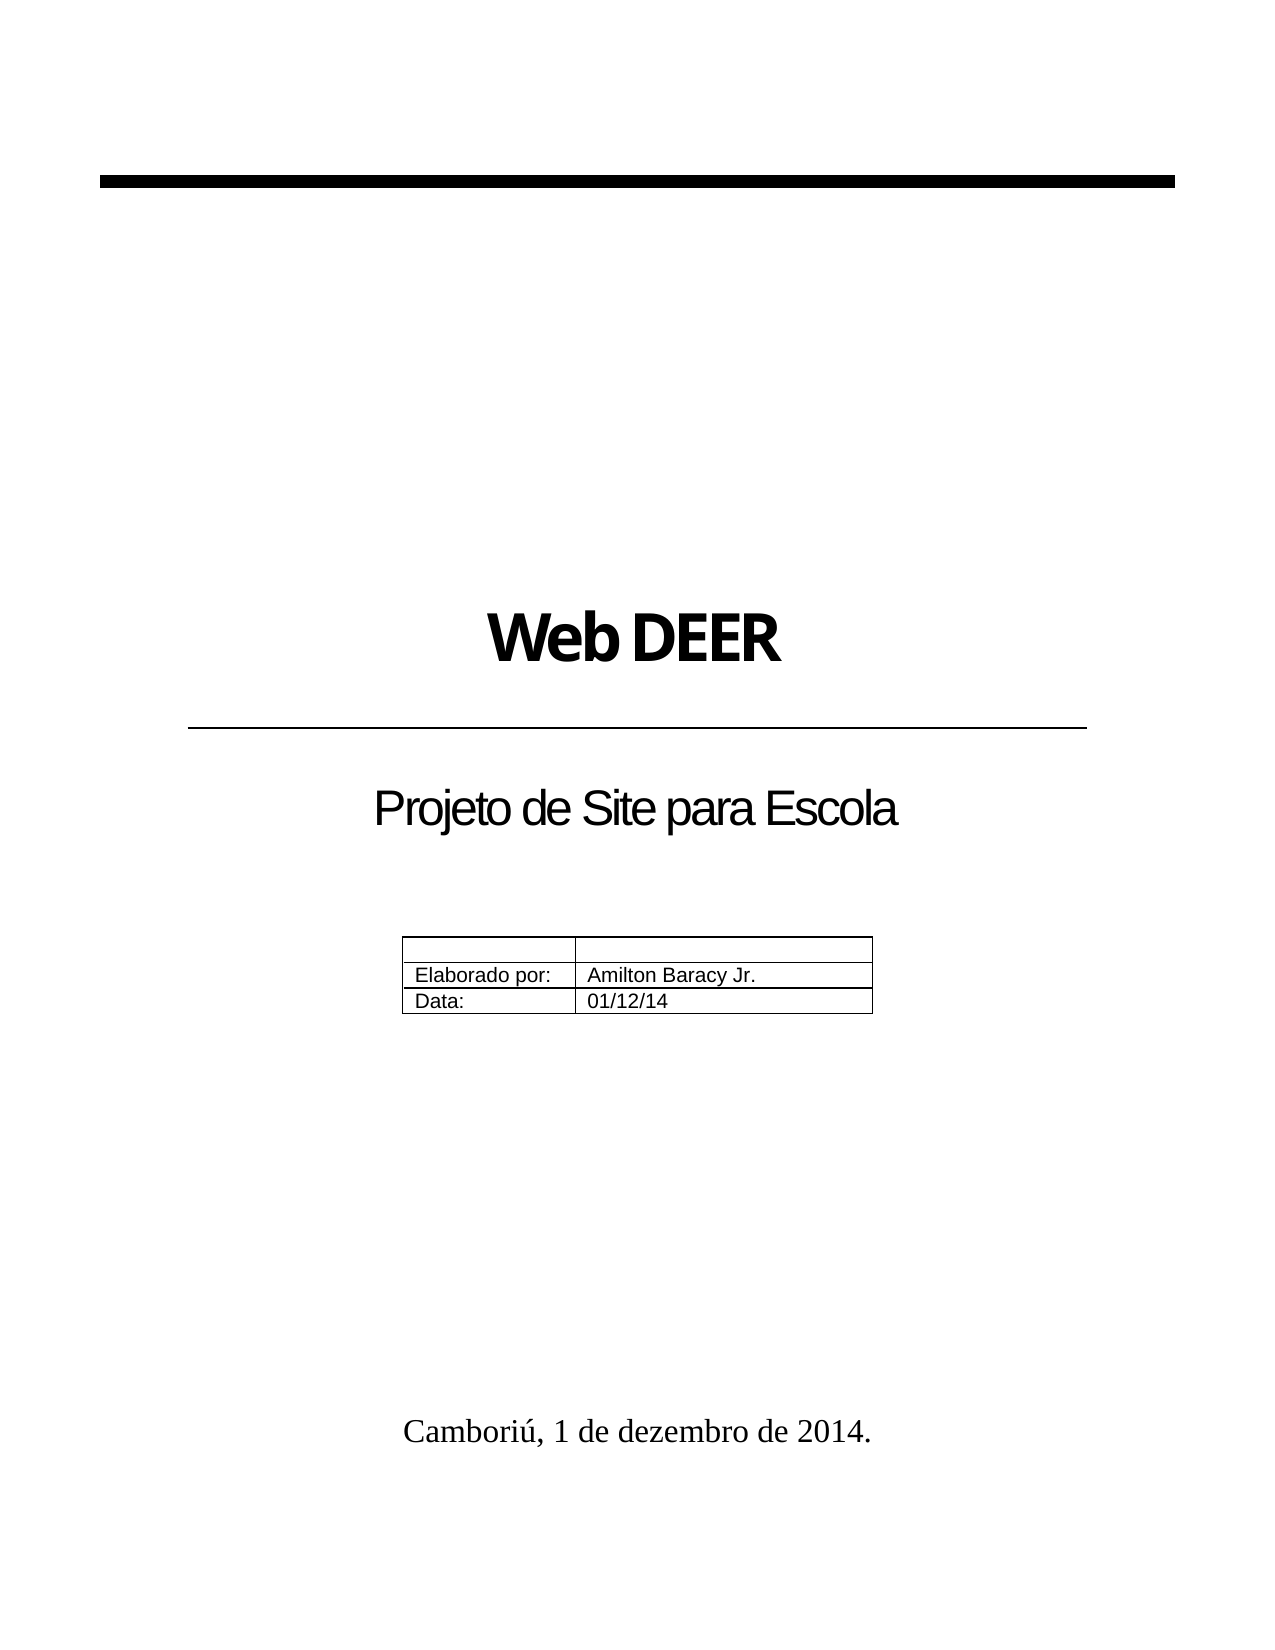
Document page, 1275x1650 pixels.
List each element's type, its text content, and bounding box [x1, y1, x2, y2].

text Camboriú, 1 de dezembro de 2014. [187, 1411, 1087, 1450]
table_cell Amilton Baracy Jr. [576, 963, 872, 987]
text Projeto de Site para Escola [187, 728, 1087, 836]
text Web DEER [100, 531, 1175, 675]
table_header [576, 938, 872, 962]
table_cell Elaborado por: [403, 963, 575, 987]
table_cell Data: [403, 988, 575, 1013]
table_header [403, 938, 575, 962]
table_cell 01/12/14 [576, 989, 872, 1013]
